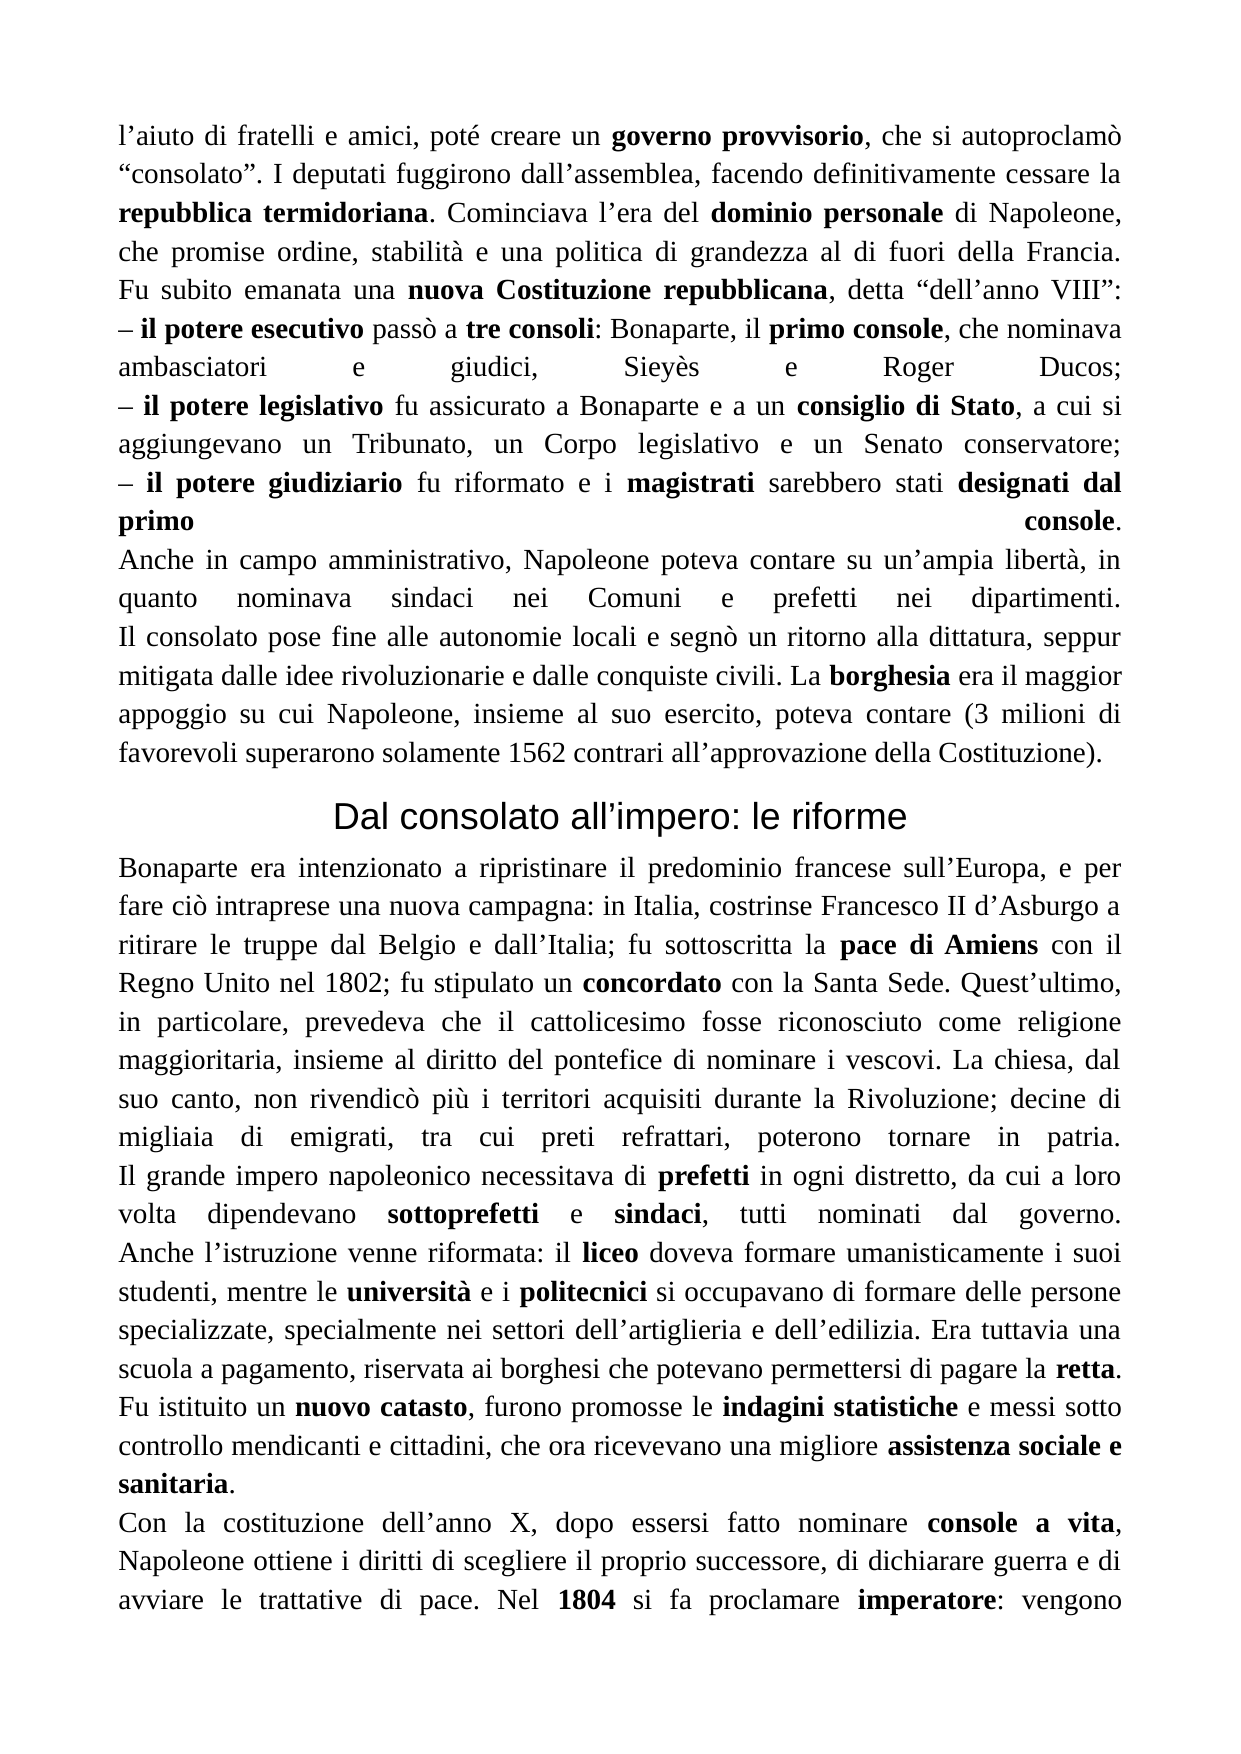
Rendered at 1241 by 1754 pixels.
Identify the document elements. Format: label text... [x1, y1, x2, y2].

text Bonaparte era intenzionato a ripristinare il predominio francese sull’Europa, e per fare ciò intraprese una nuova campagna: in Italia, costrinse Francesco II d’Asburgo a ritirare le truppe dal Belgio e dall’Italia; fu sottoscritta la pace di Amiens con il Regno Unito nel 1802; fu stipulato un concordato con la Santa Sede. Quest’ultimo, in particolare, prevedeva che il cattolicesimo fosse riconosciuto come religione maggioritaria, insieme al diritto del pontefice di nominare i vescovi. La chiesa, dal suo canto, non rivendicò più i territori acquisiti durante la Rivoluzione; decine di migliaia di emigrati, tra cui preti refrattari, poterono tornare in patria. Il grande impero napoleonico necessitava di prefetti in ogni distretto, da cui a loro volta dipendevano sottoprefetti e sindaci, tutti nominati dal governo. Anche l’istruzione venne riformata: il liceo doveva formare umanisticamente i suoi studenti, mentre le università e i politecnici si occupavano di formare delle persone specializzate, specialmente nei settori dell’artiglieria e dell’edilizia. Era tuttavia una scuola a pagamento, riservata ai borghesi che potevano permettersi di pagare la retta. Fu istituito un nuovo catasto, furono promosse le indagini statistiche e messi sotto controllo mendicanti e cittadini, che ora ricevevano una migliore assistenza sociale e sanitaria. Con la costituzione dell’anno X, dopo essersi fatto nominare console a vita, Napoleone ottiene i diritti di scegliere il proprio successore, di dichiarare guerra e di avviare le trattative di pace. Nel 1804 si fa proclamare imperatore: vengono [118, 850, 1122, 1616]
text l’aiuto di fratelli e amici, poté creare un governo provvisorio, che si autoproclamò “consolato”. I deputati fuggirono dall’assemblea, facendo definitivamente cessare la repubblica termidoriana. Cominciava l’era del dominio personale di Napoleone, che promise ordine, stabilità e una politica di grandezza al di fuori della Francia. Fu subito emanata una nuova Costituzione repubblicana, detta “dell’anno VIII”: – il potere esecutivo passò a tre consoli: Bonaparte, il primo console, che nominava ambasciatori e giudici, Sieyès e Roger Ducos; – il potere legislativo fu assicurato a Bonaparte e a un consiglio di Stato, a cui si aggiungevano un Tribunato, un Corpo legislativo e un Senato conservatore; – il potere giudiziario fu riformato e i magistrati sarebbero stati designati dal primo console. Anche in campo amministrativo, Napoleone poteva contare su un’ampia libertà, in quanto nominava sindaci nei Comuni e prefetti nei dipartimenti. Il consolato pose fine alle autonomie locali e segnò un ritorno alla dittatura, seppur mitigata dalle idee rivoluzionarie e dalle conquiste civili. La borghesia era il maggior appoggio su cui Napoleone, insieme al suo esercito, poteva contare (3 milioni di favorevoli superarono solamente 1562 contrari all’approvazione della Costituzione). [118, 118, 1122, 768]
subtitle Dal consolato all’impero: le riforme [118, 794, 1122, 837]
